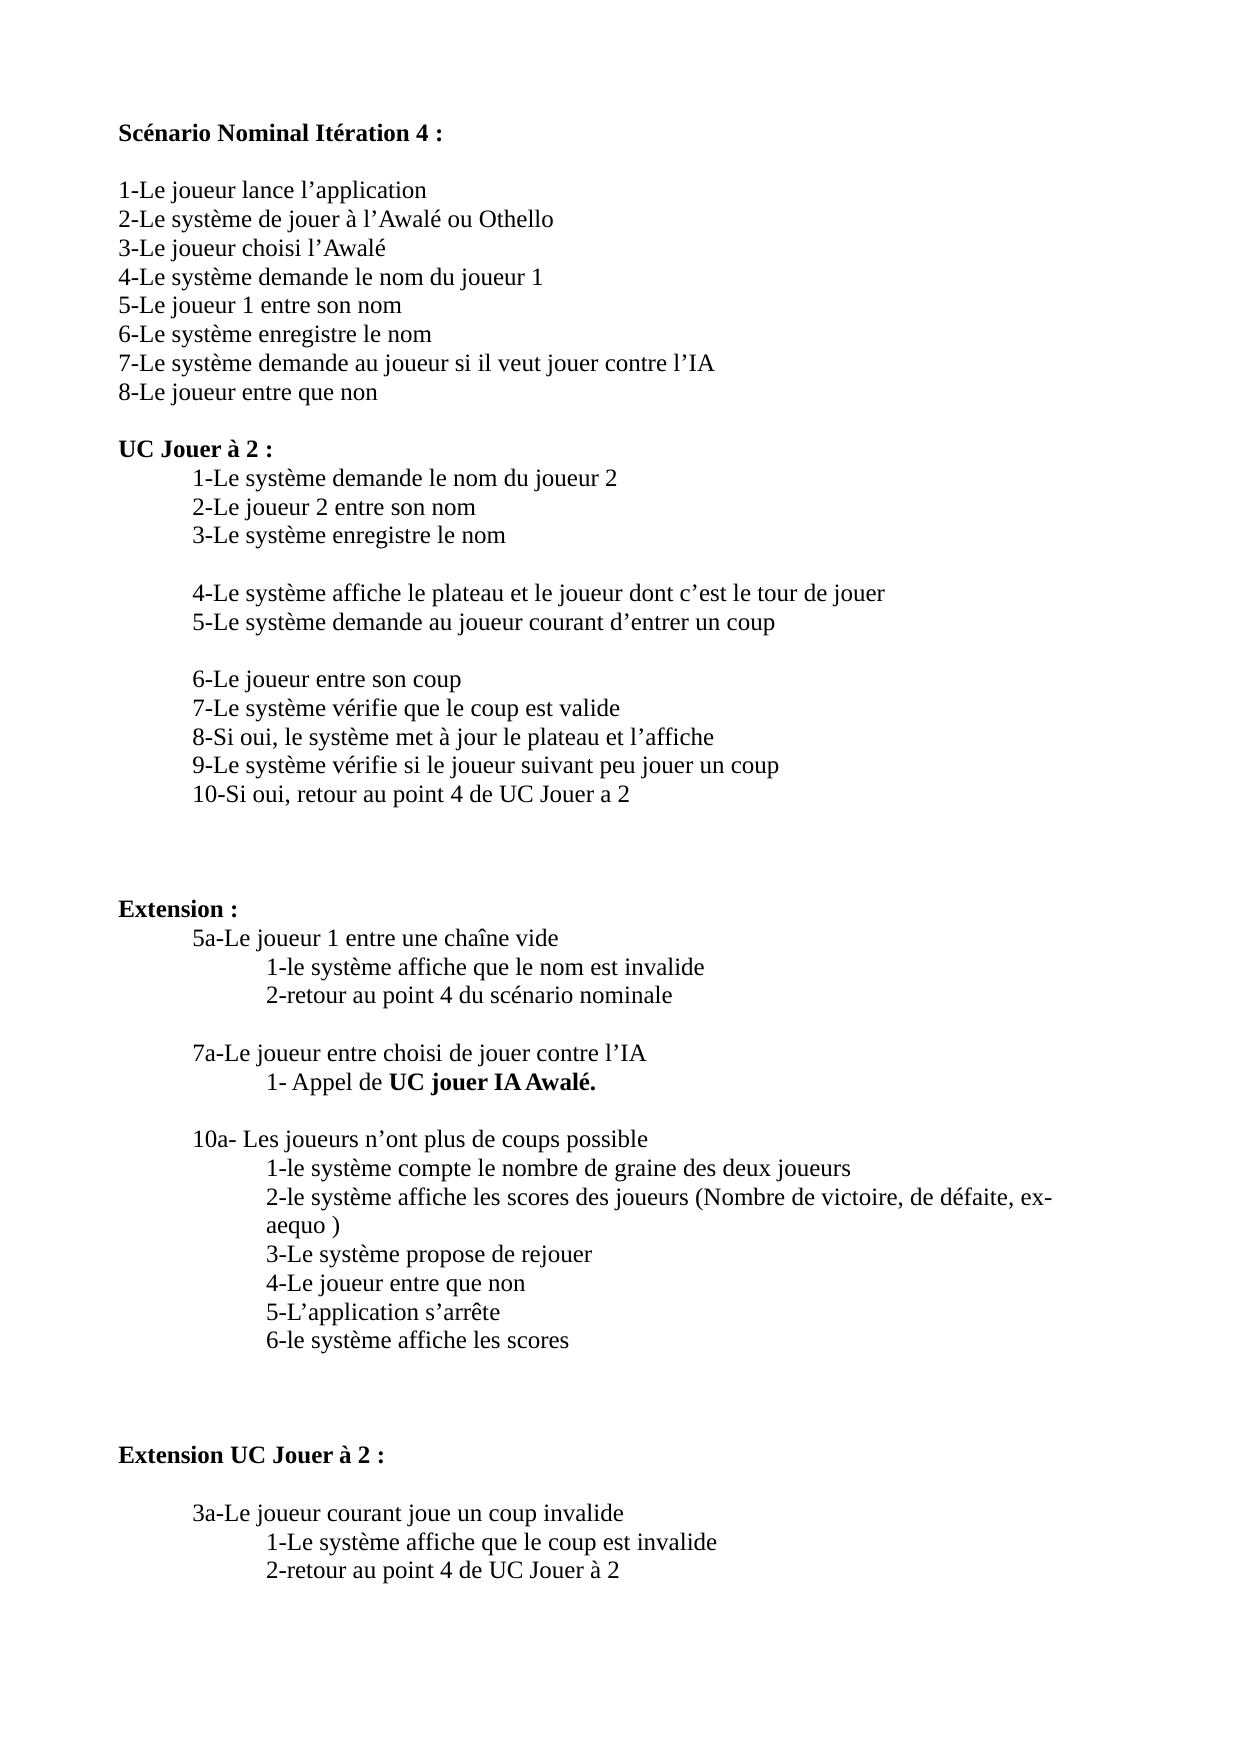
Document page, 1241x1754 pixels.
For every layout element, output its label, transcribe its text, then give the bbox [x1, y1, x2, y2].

text 3-Le système propose de rejouer [118, 1239, 1122, 1268]
text 5-L’application s’arrête [118, 1297, 1122, 1326]
text 6-Le joueur entre son coup [118, 664, 1122, 693]
text 2-retour au point 4 du scénario nominale [118, 981, 1122, 1009]
text 1-le système affiche que le nom est invalide [118, 952, 1122, 981]
text 2-le système affiche les scores des joueurs (Nombre de victoire, de défaite, ex- aequo ) [118, 1182, 1122, 1239]
text 1-Le joueur lance l’application [118, 176, 1122, 204]
text 4-Le système affiche le plateau et le joueur dont c’est le tour de jouer [118, 578, 1122, 607]
text 7-Le système demande au joueur si il veut jouer contre l’IA [118, 348, 1122, 377]
text 7-Le système vérifie que le coup est valide [118, 693, 1122, 722]
text 3-Le système enregistre le nom [118, 521, 1122, 549]
text 9-Le système vérifie si le joueur suivant peu jouer un coup [118, 751, 1122, 779]
text Extension UC Jouer à 2 : [118, 1441, 1122, 1469]
text 5-Le système demande au joueur courant d’entrer un coup [118, 607, 1122, 636]
text 2-retour au point 4 de UC Jouer à 2 [118, 1556, 1122, 1584]
text 4-Le joueur entre que non [118, 1268, 1122, 1297]
text 1-le système compte le nombre de graine des deux joueurs [118, 1153, 1122, 1182]
text 6-le système affiche les scores [118, 1326, 1122, 1354]
text 10-Si oui, retour au point 4 de UC Jouer a 2 [118, 779, 1122, 808]
text 2-Le joueur 2 entre son nom [118, 492, 1122, 521]
text 1- Appel de UC jouer IA Awalé. [118, 1067, 1122, 1096]
text 7a-Le joueur entre choisi de jouer contre l’IA [118, 1038, 1122, 1067]
text 1-Le système demande le nom du joueur 2 [118, 463, 1122, 492]
text 3a-Le joueur courant joue un coup invalide [118, 1498, 1122, 1527]
text 8-Si oui, le système met à jour le plateau et l’affiche [118, 722, 1122, 751]
text 2-Le système de jouer à l’Awalé ou Othello [118, 204, 1122, 233]
text 10a- Les joueurs n’ont plus de coups possible [118, 1124, 1122, 1153]
text 3-Le joueur choisi l’Awalé [118, 233, 1122, 262]
text 8-Le joueur entre que non [118, 377, 1122, 406]
text Scénario Nominal Itération 4 : [118, 118, 1122, 147]
text Extension : [118, 894, 1122, 923]
text 1-Le système affiche que le coup est invalide [118, 1527, 1122, 1556]
text 5a-Le joueur 1 entre une chaîne vide [118, 923, 1122, 952]
text UC Jouer à 2 : [118, 434, 1122, 463]
text 5-Le joueur 1 entre son nom [118, 291, 1122, 319]
text 6-Le système enregistre le nom [118, 319, 1122, 348]
text 4-Le système demande le nom du joueur 1 [118, 262, 1122, 291]
